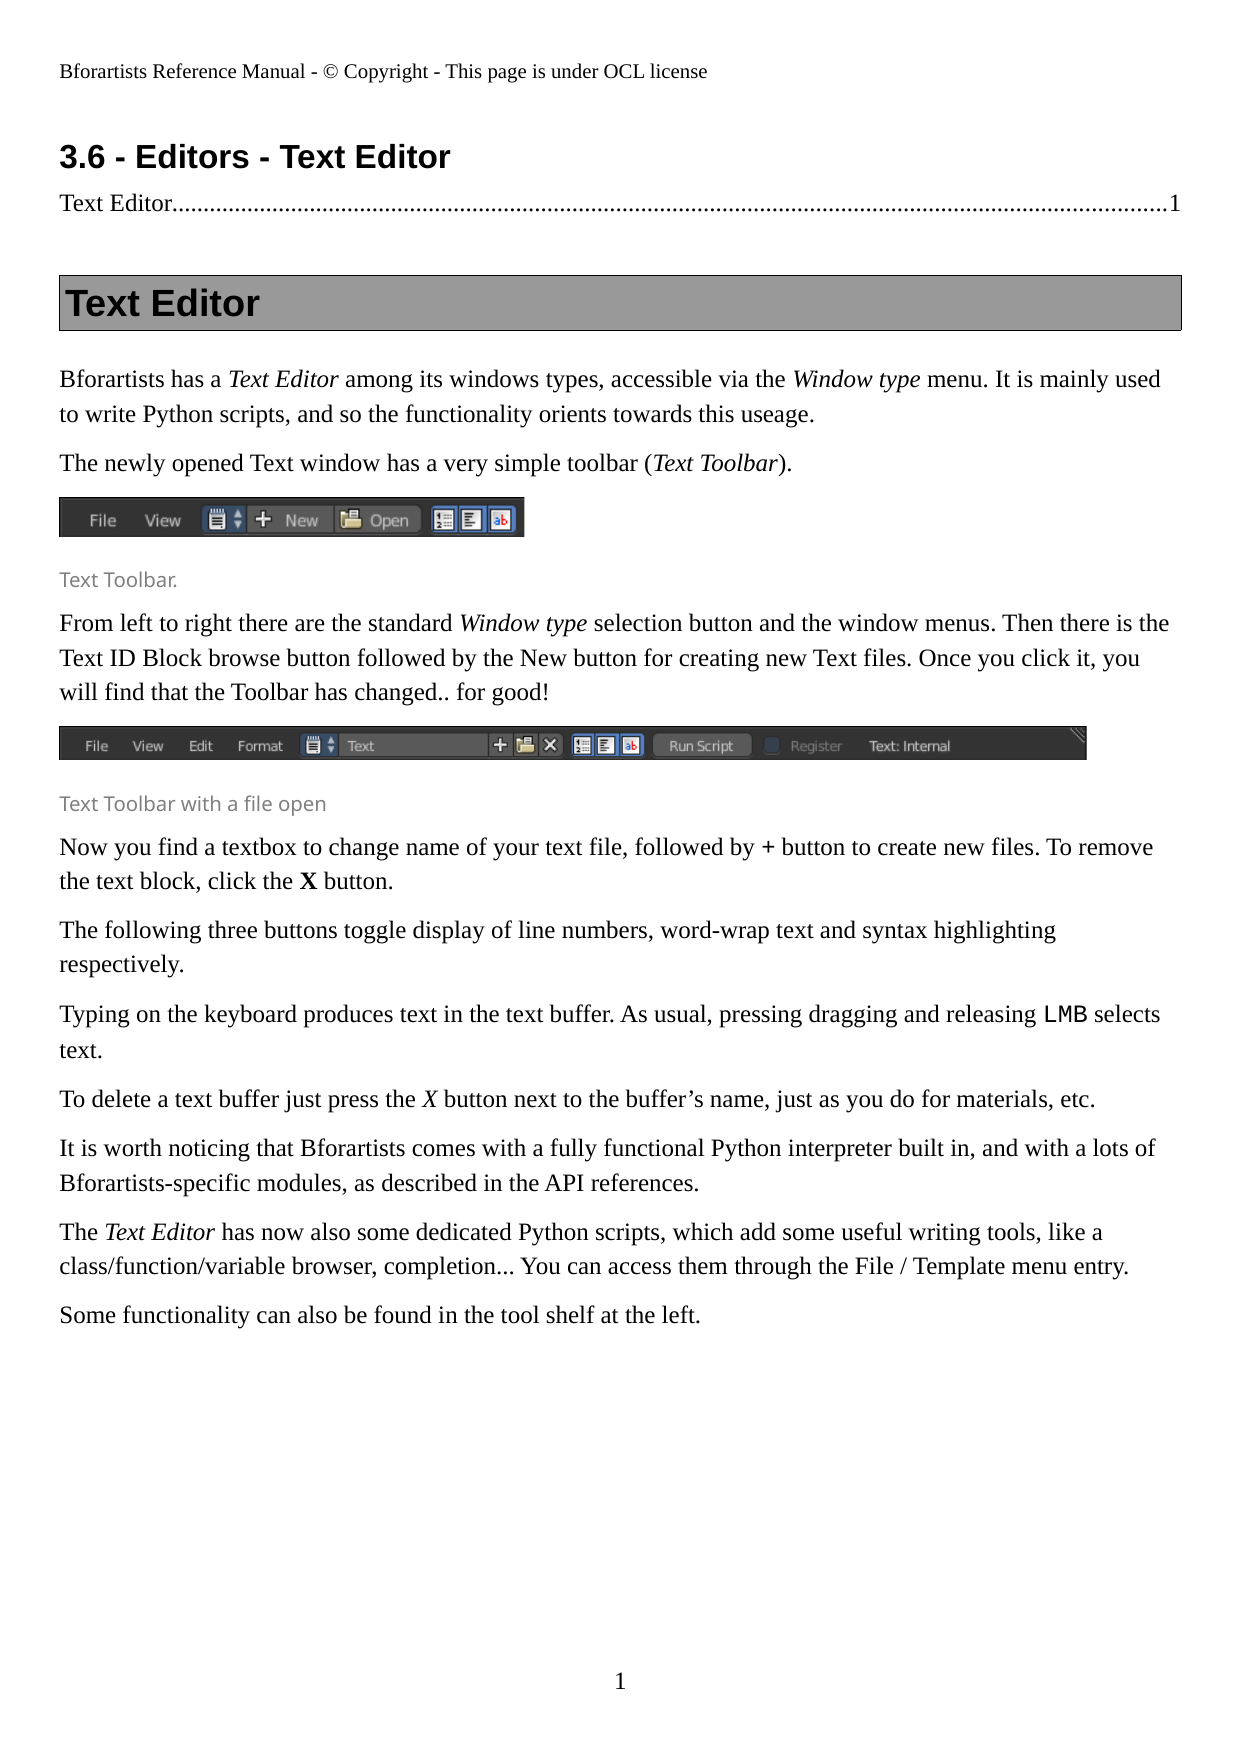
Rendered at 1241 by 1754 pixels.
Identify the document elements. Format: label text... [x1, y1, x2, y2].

text Now you find a textbox to change name of your text file, followed by + button to create new files. To remove the text block, click the X button. [59, 832, 1181, 895]
text To delete a text buffer just press the X button next to the buffer’s name, just as you do for materials, etc. [59, 1084, 1181, 1113]
text Text Toolbar. [59, 562, 1181, 594]
text The following three buttons toggle display of line numbers, word-wrap text and syntax highlighting respectively. [59, 915, 1181, 978]
text From left to right there are the standard Window type selection button and the window menus. Then there is the Text ID Block browse button followed by the New button for creating new Text files. Once you click it, you will find that the Toolbar has changed.. for good! [59, 608, 1181, 706]
text Typing on the keyboard produces text in the text buffer. As usual, pressing dragging and releasing LMB selects text. [59, 999, 1181, 1064]
picture [59, 726, 1087, 760]
text Text Toolbar with a file open [59, 786, 1181, 817]
text Bforartists has a Text Editor among its windows types, accessible via the Window type menu. It is mainly used to write Python scripts, and so the functionality orients towards this useage. [59, 364, 1181, 428]
text It is worth noticing that Bforartists comes with a fully functional Python interpreter built in, and with a lots of Bforartists-specific modules, as described in the API references. [59, 1133, 1181, 1197]
text The newly opened Text window has a very simple toolbar (Text Toolbar). [59, 448, 1181, 477]
text Text Editor 1 [59, 188, 1181, 217]
subtitle 3.6 - Editors - Text Editor [59, 138, 1181, 176]
text Some functionality can also be found in the tool shelf at the left. [59, 1300, 1181, 1329]
picture [59, 497, 525, 537]
table_header Text Editor [60, 276, 1181, 330]
text The Text Editor has now also some dedicated Python scripts, which add some useful writing tools, like a class/function/variable browser, completion... You can access them through the File / Template menu entry. [59, 1217, 1181, 1280]
